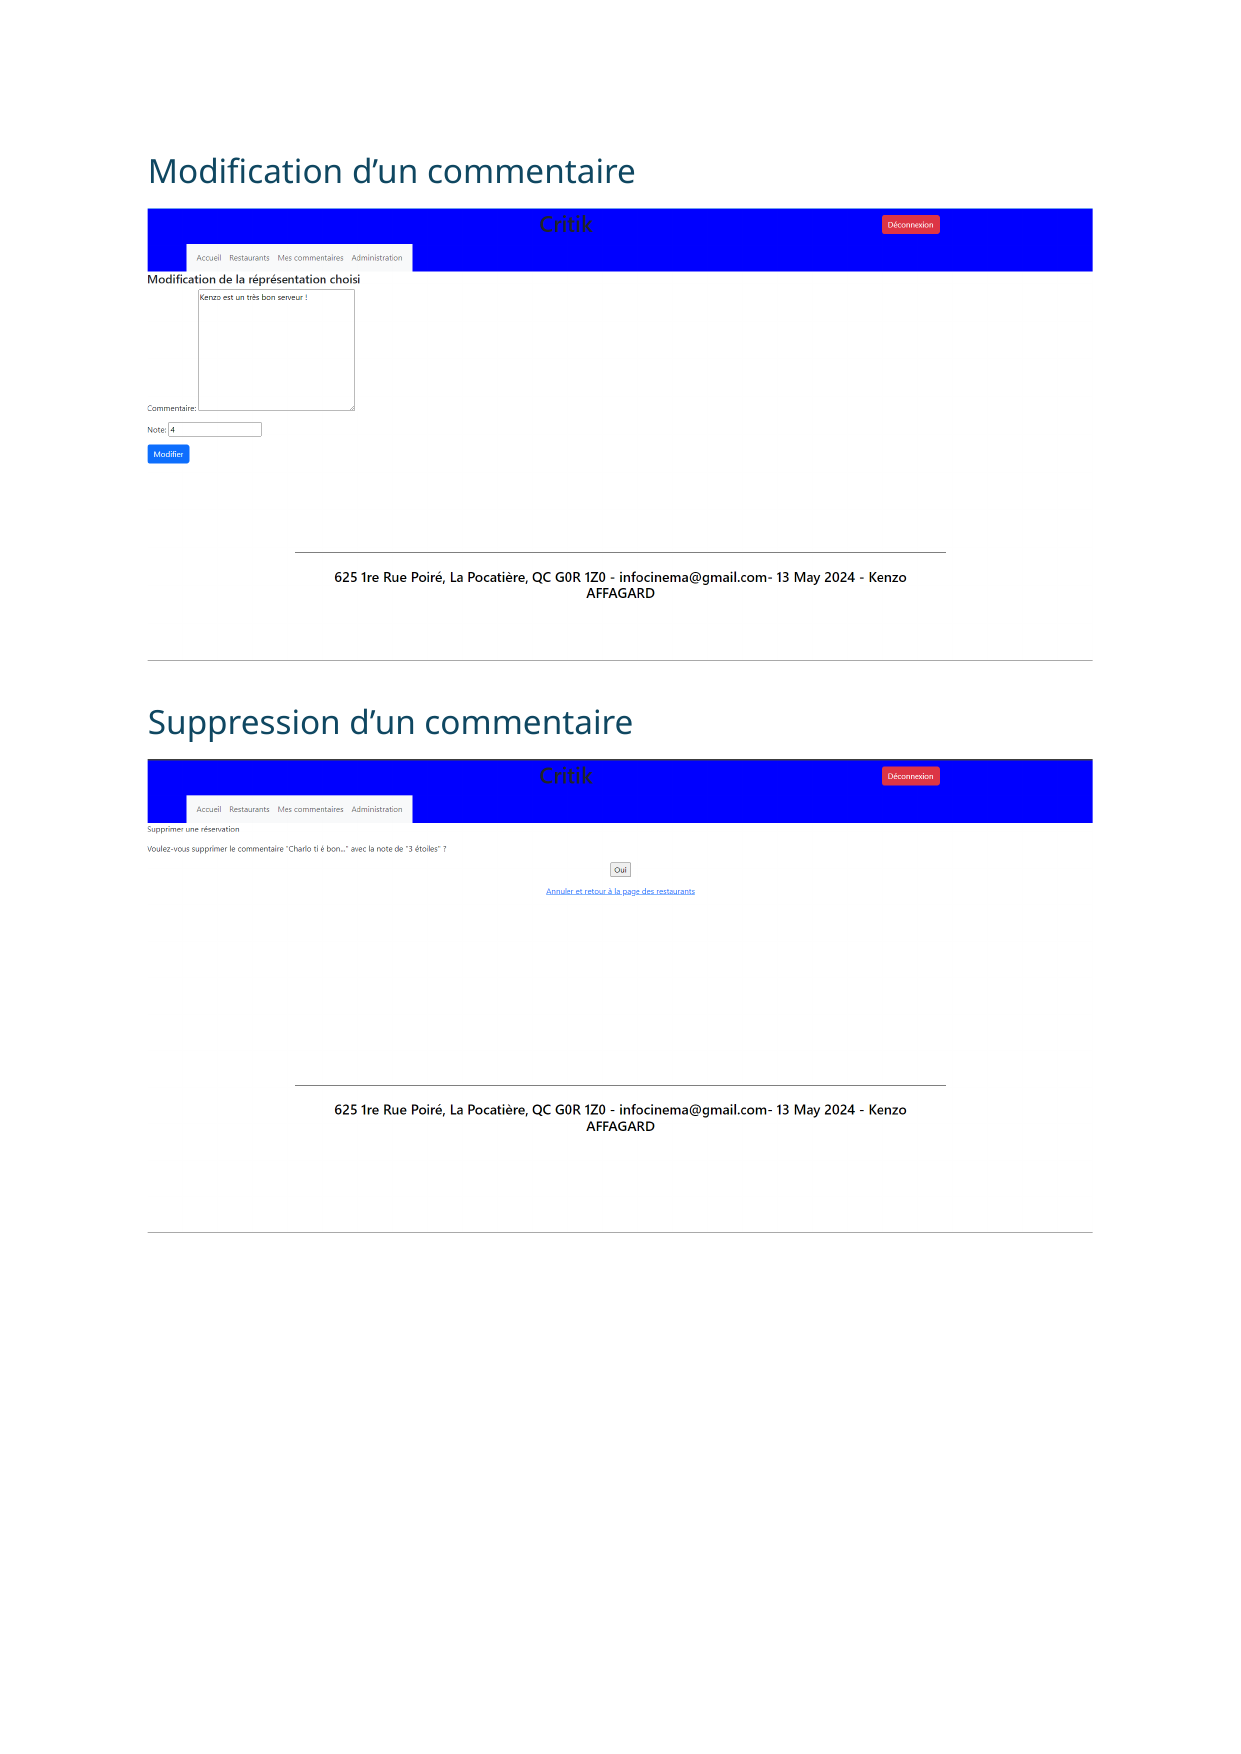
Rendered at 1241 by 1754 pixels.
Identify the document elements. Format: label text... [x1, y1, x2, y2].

subtitle Suppression d’un commentaire [148, 699, 1093, 744]
subtitle Modification d’un commentaire [148, 148, 1093, 193]
